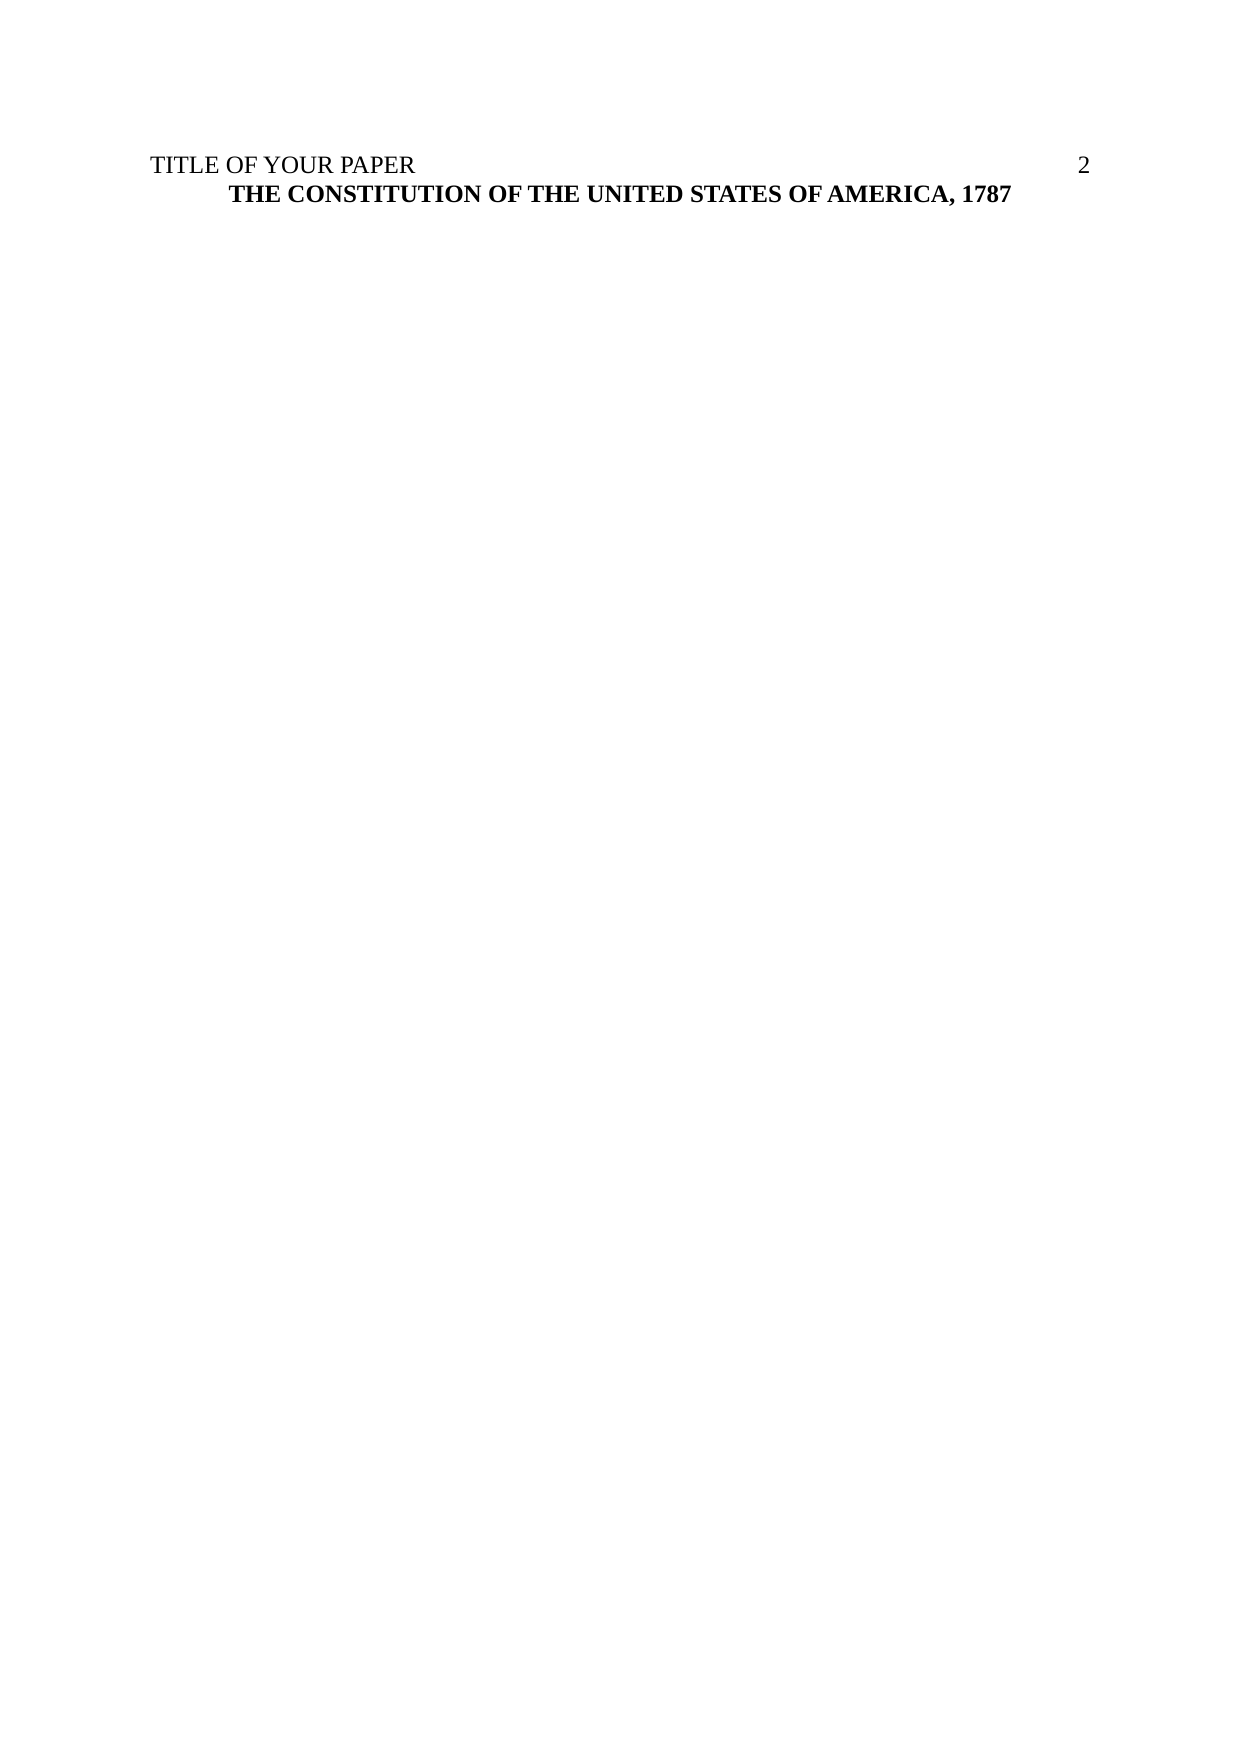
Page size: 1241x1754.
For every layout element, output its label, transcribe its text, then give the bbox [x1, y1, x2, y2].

subtitle THE CONSTITUTION OF THE UNITED STATES OF AMERICA, 1787 [150, 179, 1090, 208]
